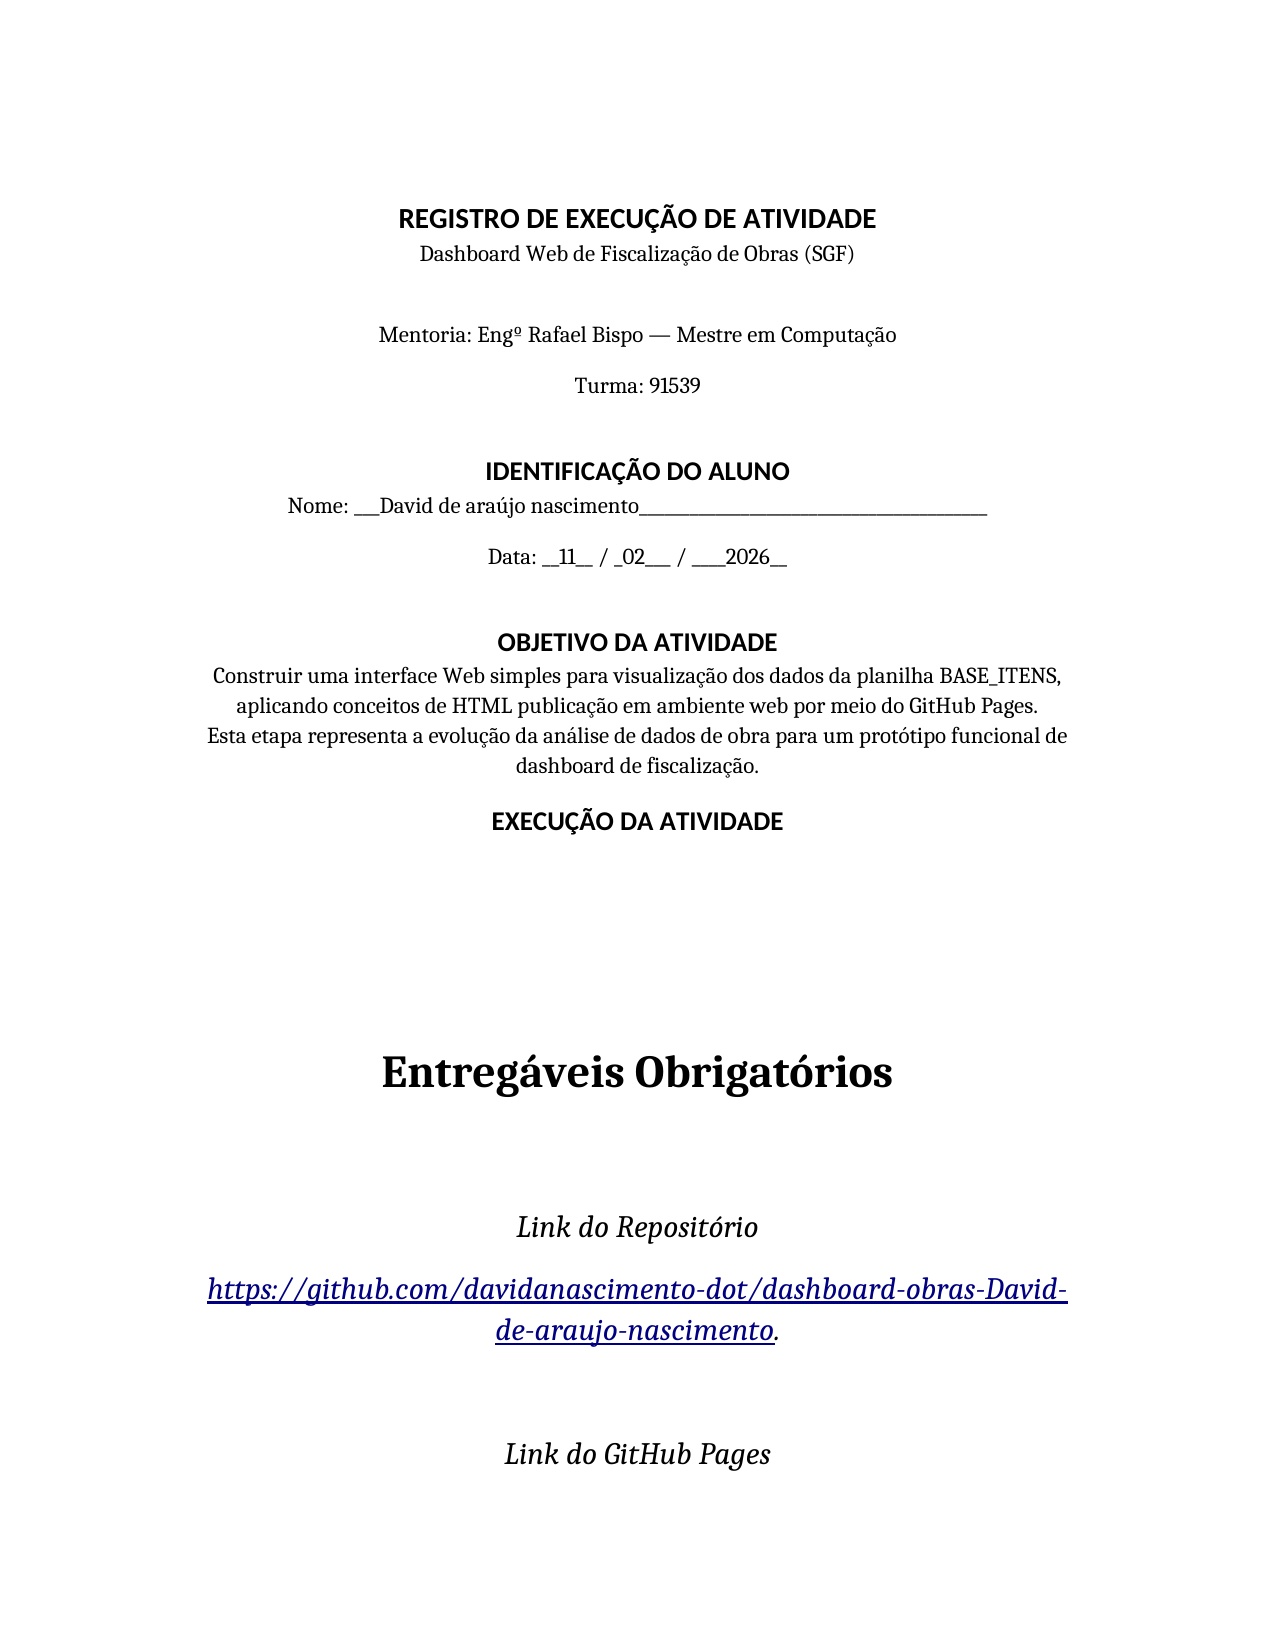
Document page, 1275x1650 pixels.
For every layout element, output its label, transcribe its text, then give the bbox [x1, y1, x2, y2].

subtitle OBJETIVO DA ATIVIDADE [187, 625, 1087, 658]
subtitle IDENTIFICAÇÃO DO ALUNO [187, 454, 1087, 487]
text Link do GitHub Pages [187, 1437, 1087, 1472]
text Link do Repositório [187, 1209, 1087, 1245]
text https://github.com/davidanascimento-dot/dashboard-obras-David-de-araujo-nascimento. [187, 1271, 1087, 1348]
subtitle REGISTRO DE EXECUÇÃO DE ATIVIDADE [187, 200, 1087, 236]
text Turma: 91539 [187, 373, 1087, 430]
subtitle EXECUÇÃO DA ATIVIDADE [187, 804, 1087, 837]
text Dashboard Web de Fiscalização de Obras (SGF) [187, 241, 1087, 297]
text Nome: ___David de araújo nascimento_________________________________________ [187, 492, 1087, 519]
text Mentoria: Engº Rafael Bispo — Mestre em Computação [187, 322, 1087, 348]
text Construir uma interface Web simples para visualização dos dados da planilha BASE_ITENS, aplicando conceitos de HTML publicação em ambiente web por meio do GitHub Pages. Esta etapa representa a evolução da análise de dados de obra para um protótipo funcional de dashboard de fiscalização. [187, 663, 1087, 779]
text Entregáveis Obrigatórios [187, 1046, 1087, 1099]
text Data: __11__ / _02___ / ____2026__ [187, 543, 1087, 600]
